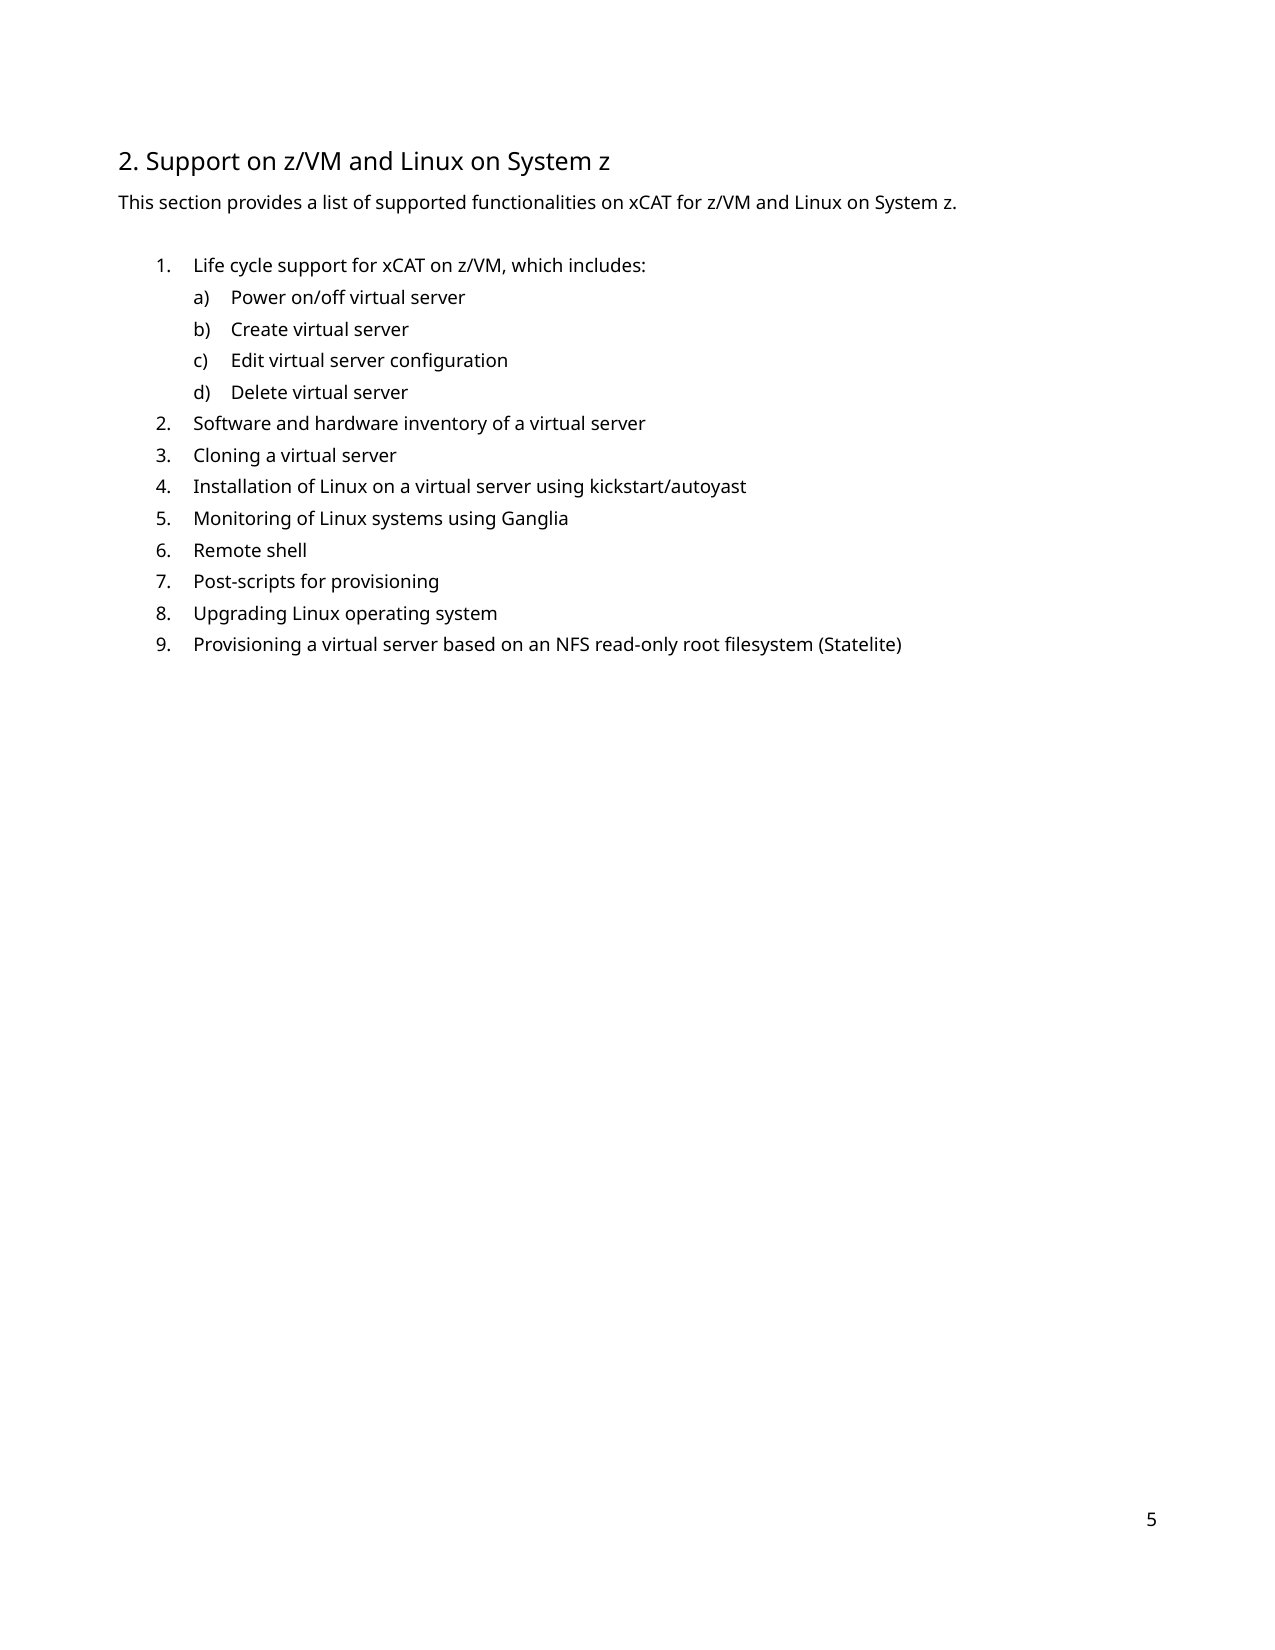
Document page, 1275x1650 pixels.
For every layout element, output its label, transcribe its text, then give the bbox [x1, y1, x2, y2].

list Post-scripts for provisioning [156, 568, 1157, 594]
list Delete virtual server [193, 379, 1157, 404]
list Life cycle support for xCAT on z/VM, which includes: [156, 253, 1157, 278]
list Software and hardware inventory of a virtual server [156, 411, 1157, 436]
list Upgrading Linux operating system [156, 600, 1157, 626]
list Provisioning a virtual server based on an NFS read-only root filesystem (Statelite) [156, 632, 1157, 657]
list Remote shell [156, 537, 1157, 562]
list Edit virtual server configuration [193, 347, 1157, 373]
list Power on/off virtual server [193, 284, 1157, 310]
text This section provides a list of supported functionalities on xCAT for z/VM and Linux on System z. [118, 190, 1157, 215]
list Cloning a virtual server [156, 442, 1157, 468]
list Installation of Linux on a virtual server using kickstart/autoyast [156, 474, 1157, 499]
subtitle 2. Support on z/VM and Linux on System z [118, 143, 1157, 177]
list Create virtual server [193, 316, 1157, 341]
list Monitoring of Linux systems using Ganglia [156, 505, 1157, 531]
